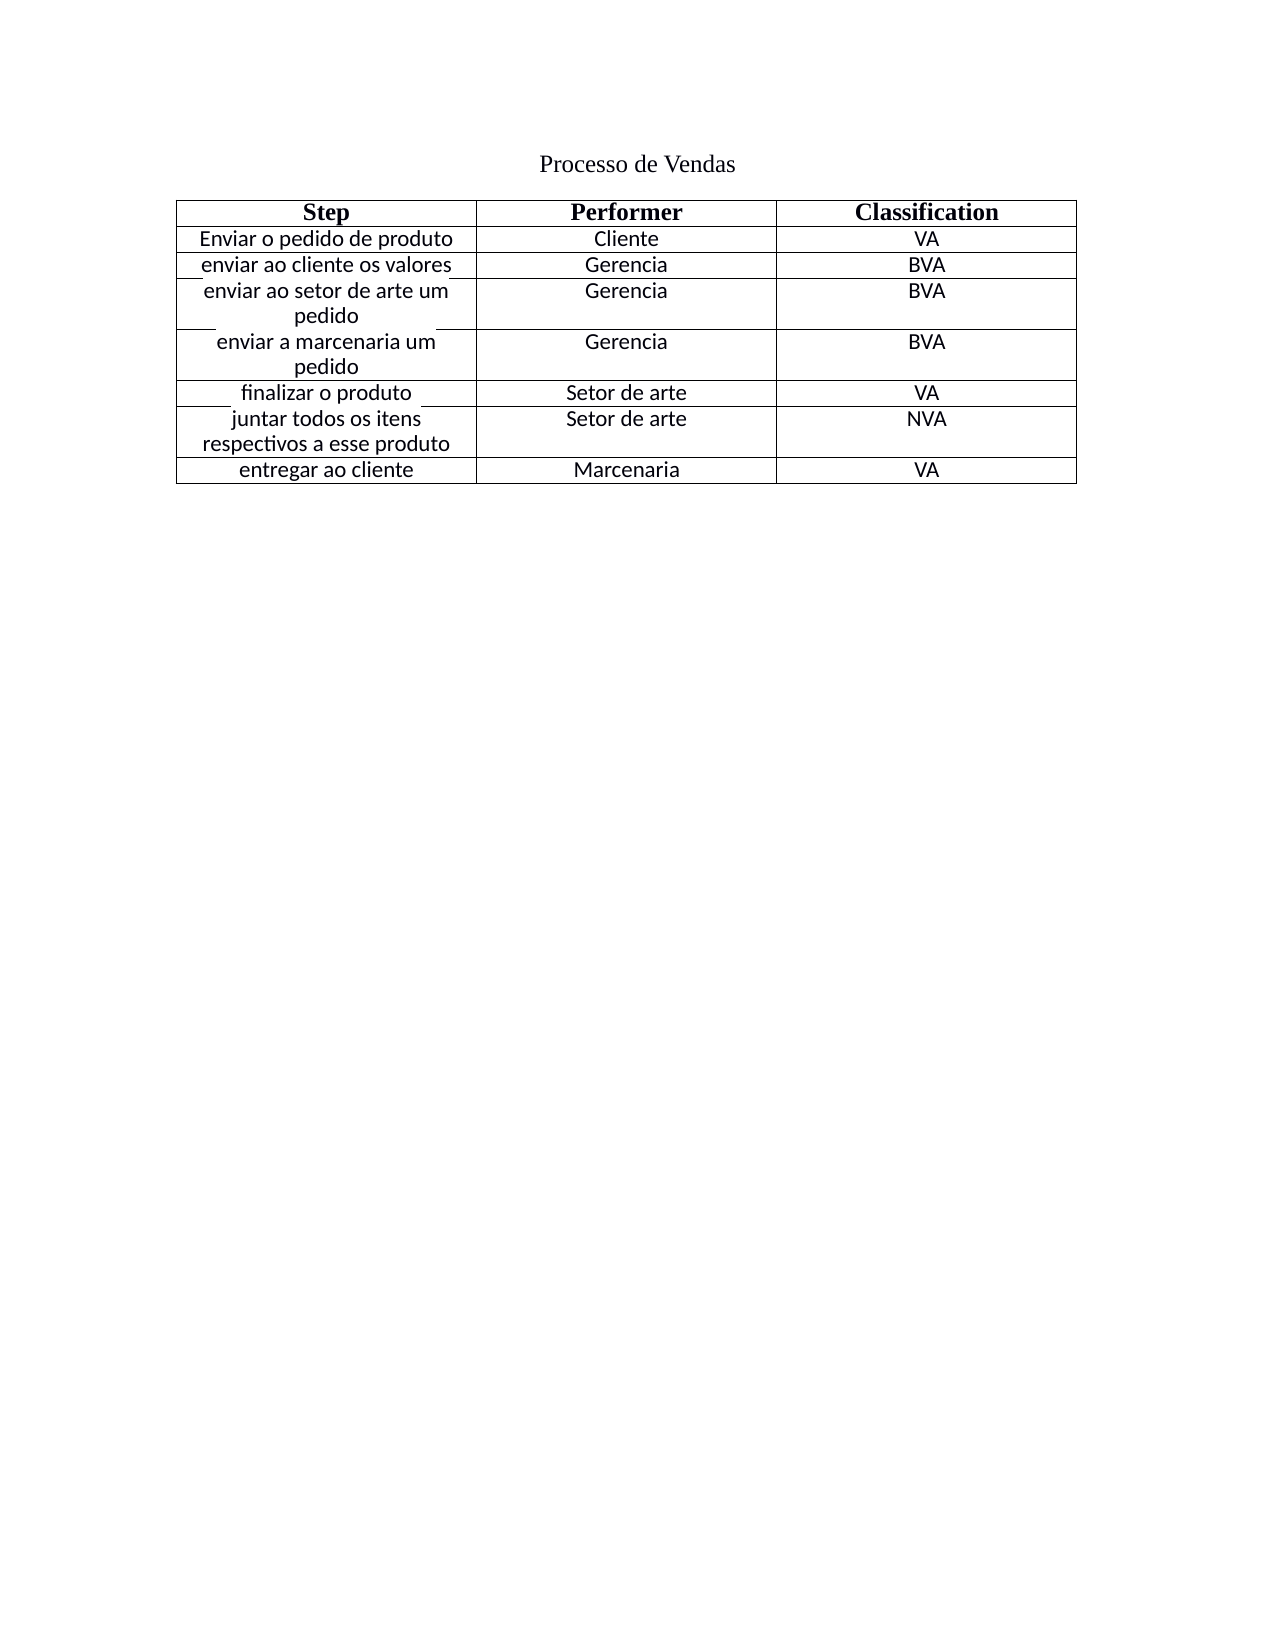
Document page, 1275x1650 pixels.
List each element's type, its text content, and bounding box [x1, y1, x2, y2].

table_cell VA [777, 381, 1076, 406]
text Processo de Vendas [187, 150, 1087, 179]
table_header Step [177, 201, 476, 226]
table_cell enviar ao cliente os valores [177, 253, 476, 278]
table_cell Gerencia [477, 253, 776, 278]
table_cell VA [777, 227, 1076, 252]
table_cell juntar todos os itens respectivos a esse produto [177, 407, 476, 457]
table_cell Enviar o pedido de produto [177, 227, 476, 252]
table_cell Gerencia [477, 330, 776, 380]
table_cell enviar a marcenaria um pedido [177, 330, 476, 380]
table_cell Marcenaria [477, 458, 776, 483]
table_cell BVA [777, 279, 1076, 329]
table_cell entregar ao cliente [177, 458, 476, 483]
table_cell enviar ao setor de arte um pedido [177, 279, 476, 329]
table_cell Cliente [477, 227, 776, 252]
table_cell BVA [777, 253, 1076, 278]
table_header Classification [777, 201, 1076, 226]
table_cell BVA [777, 330, 1076, 380]
table_cell Gerencia [477, 279, 776, 329]
table_cell finalizar o produto [177, 381, 476, 406]
table_cell Setor de arte [477, 407, 776, 457]
table_cell NVA [777, 407, 1076, 457]
table_header Performer [477, 201, 776, 226]
table_cell VA [777, 458, 1076, 483]
table_cell Setor de arte [477, 381, 776, 406]
